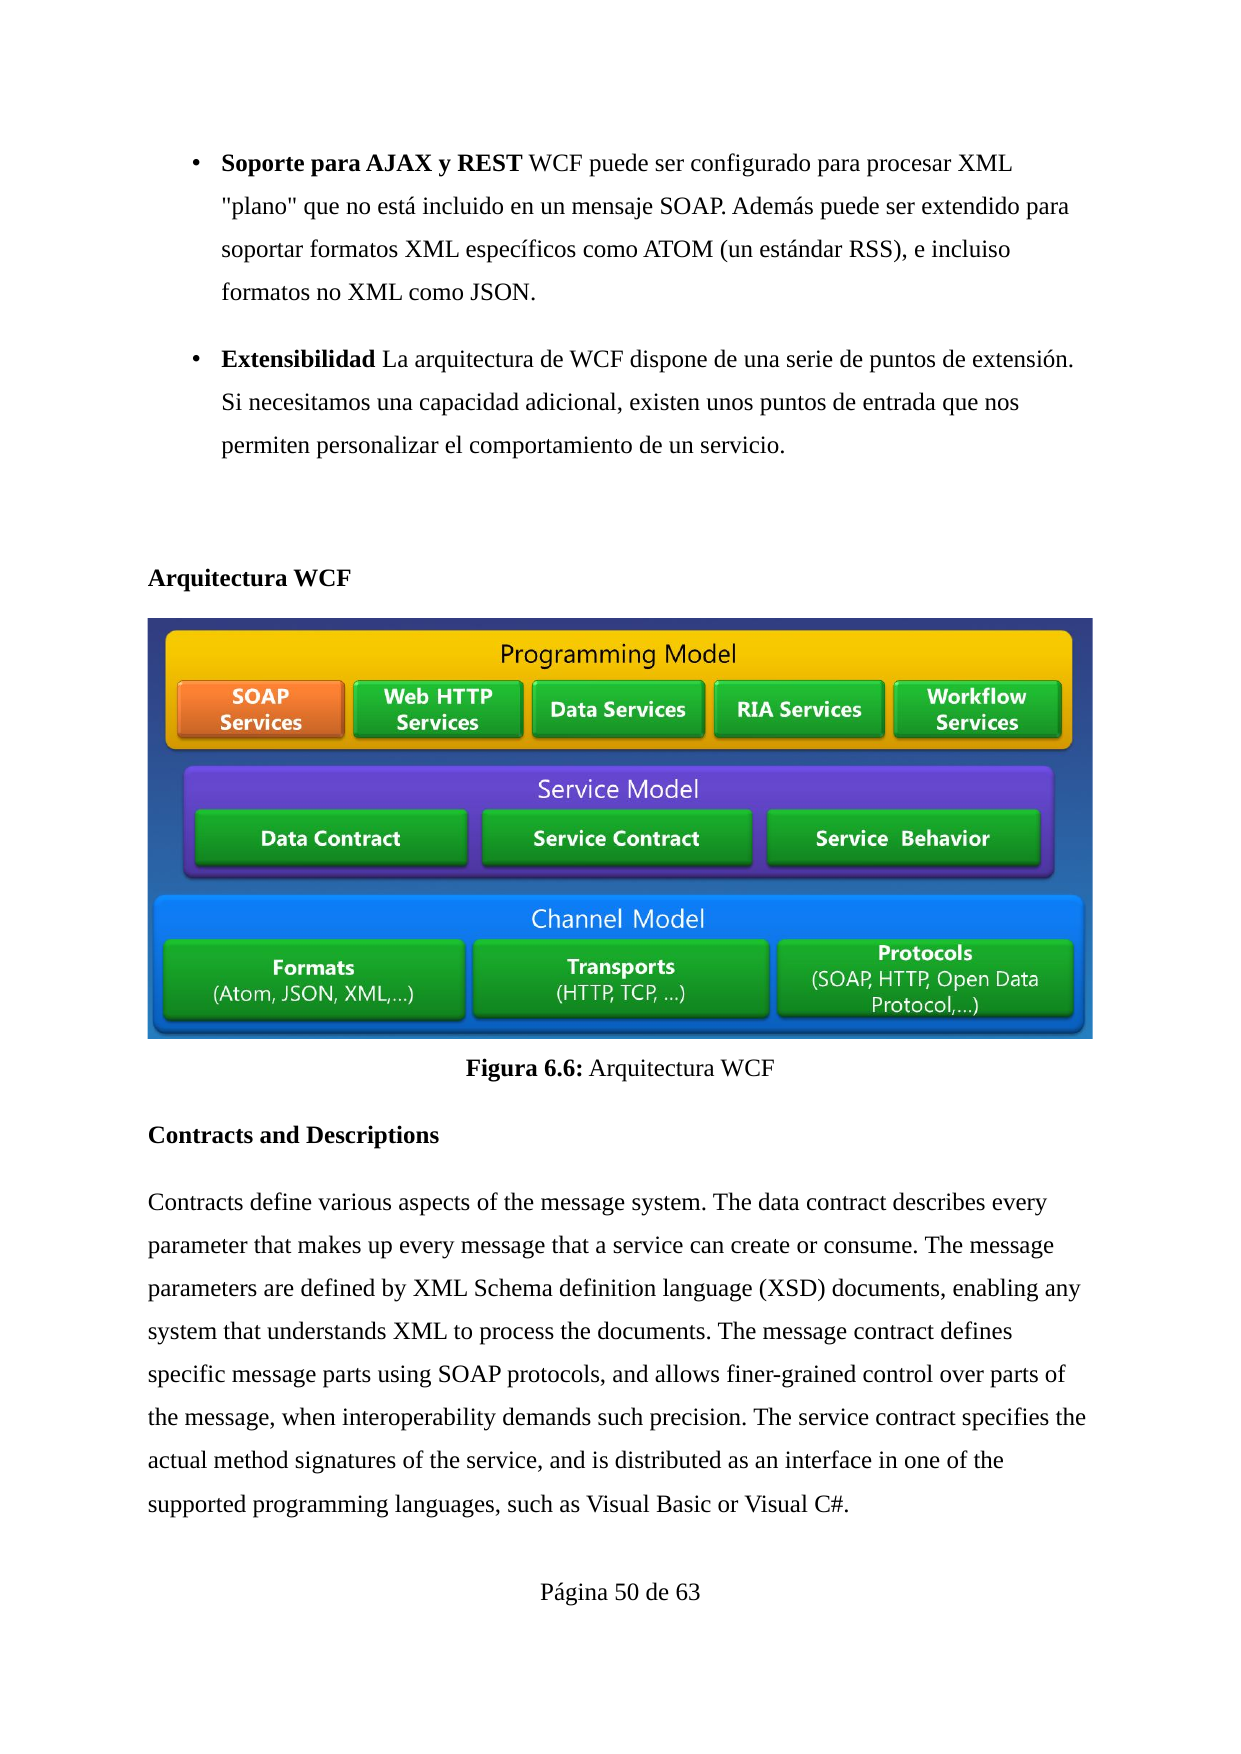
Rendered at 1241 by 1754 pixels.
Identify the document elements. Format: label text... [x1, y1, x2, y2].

text Figura 6.6: Arquitectura WCF [148, 1039, 1093, 1082]
list Soporte para AJAX y REST WCF puede ser configurado para procesar XML "plano" que no está incluido en un mensaje SOAP. Además puede ser extendido para soportar formatos XML específicos como ATOM (un estándar RSS), e incluiso formatos no XML como JSON. [192, 148, 1093, 306]
picture [147, 618, 1093, 1039]
text Contracts and Descriptions [148, 1120, 1093, 1149]
list Extensibilidad La arquitectura de WCF dispone de una serie de puntos de extensión. Si necesitamos una capacidad adicional, existen unos puntos de entrada que nos permiten personalizar el comportamiento de un servicio. [192, 344, 1093, 459]
text Contracts define various aspects of the message system. The data contract describes every parameter that makes up every message that a service can create or consume. The message parameters are defined by XML Schema definition language (XSD) documents, enabling any system that understands XML to process the documents. The message contract defines specific message parts using SOAP protocols, and allows finer-grained control over parts of the message, when interoperability demands such precision. The service contract specifies the actual method signatures of the service, and is distributed as an interface in one of the supported programming languages, such as Visual Basic or Visual C#. [148, 1187, 1093, 1517]
text Arquitectura WCF [148, 563, 1093, 592]
